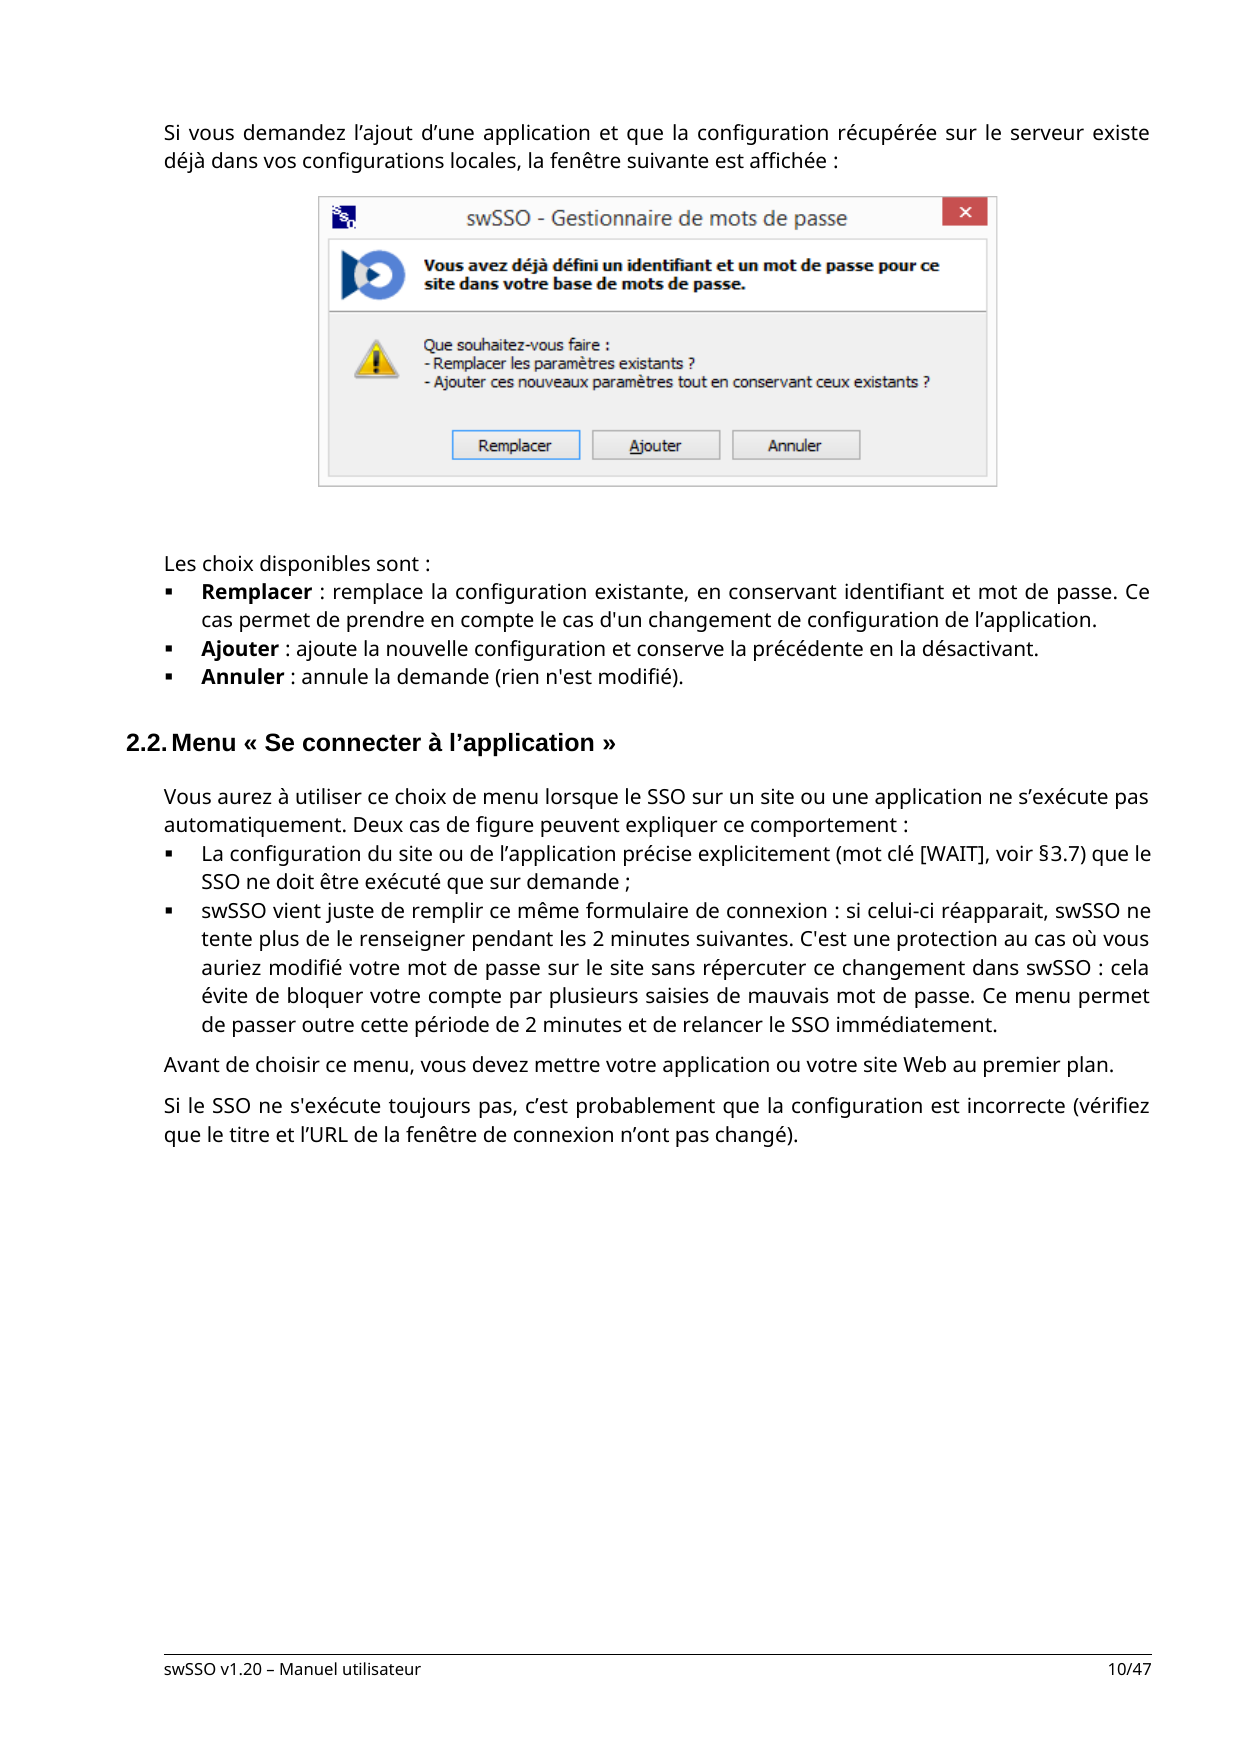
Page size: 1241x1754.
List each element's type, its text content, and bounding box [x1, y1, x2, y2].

list Annuler : annule la demande (rien n'est modifié). [164, 662, 1152, 691]
text Vous aurez à utiliser ce choix de menu lorsque le SSO sur un site ou une application ne s’exécute pas automatiquement. Deux cas de figure peuvent expliquer ce comportement : [164, 782, 1152, 839]
text Avant de choisir ce menu, vous devez mettre votre application ou votre site Web au premier plan. [164, 1051, 1152, 1079]
list Remplacer : remplace la configuration existante, en conservant identifiant et mot de passe. Ce cas permet de prendre en compte le cas d'un changement de configuration de l’application. [164, 577, 1152, 634]
list La configuration du site ou de l’application précise explicitement (mot clé [WAIT], voir §3.7) que le SSO ne doit être exécuté que sur demande ; [164, 839, 1152, 896]
text Si vous demandez l’ajout d’une application et que la configuration récupérée sur le serveur existe déjà dans vos configurations locales, la fenêtre suivante est affichée : [164, 118, 1152, 175]
text Les choix disponibles sont : [164, 549, 1152, 577]
text Si le SSO ne s'exécute toujours pas, c’est probablement que la configuration est incorrecte (vérifiez que le titre et l’URL de la fenêtre de connexion n’ont pas changé). [164, 1092, 1152, 1148]
list swSSO vient juste de remplir ce même formulaire de connexion : si celui-ci réapparait, swSSO ne tente plus de le renseigner pendant les 2 minutes suivantes. C'est une protection au cas où vous auriez modifié votre mot de passe sur le site sans répercuter ce changement dans swSSO : cela évite de bloquer votre compte par plusieurs saisies de mauvais mot de passe. Ce menu permet de passer outre cette période de 2 minutes et de relancer le SSO immédiatement. [164, 896, 1152, 1038]
picture [318, 196, 998, 487]
list Ajouter : ajoute la nouvelle configuration et conserve la précédente en la désactivant. [164, 634, 1152, 662]
subtitle Menu « Se connecter à l’application » [126, 728, 1152, 757]
